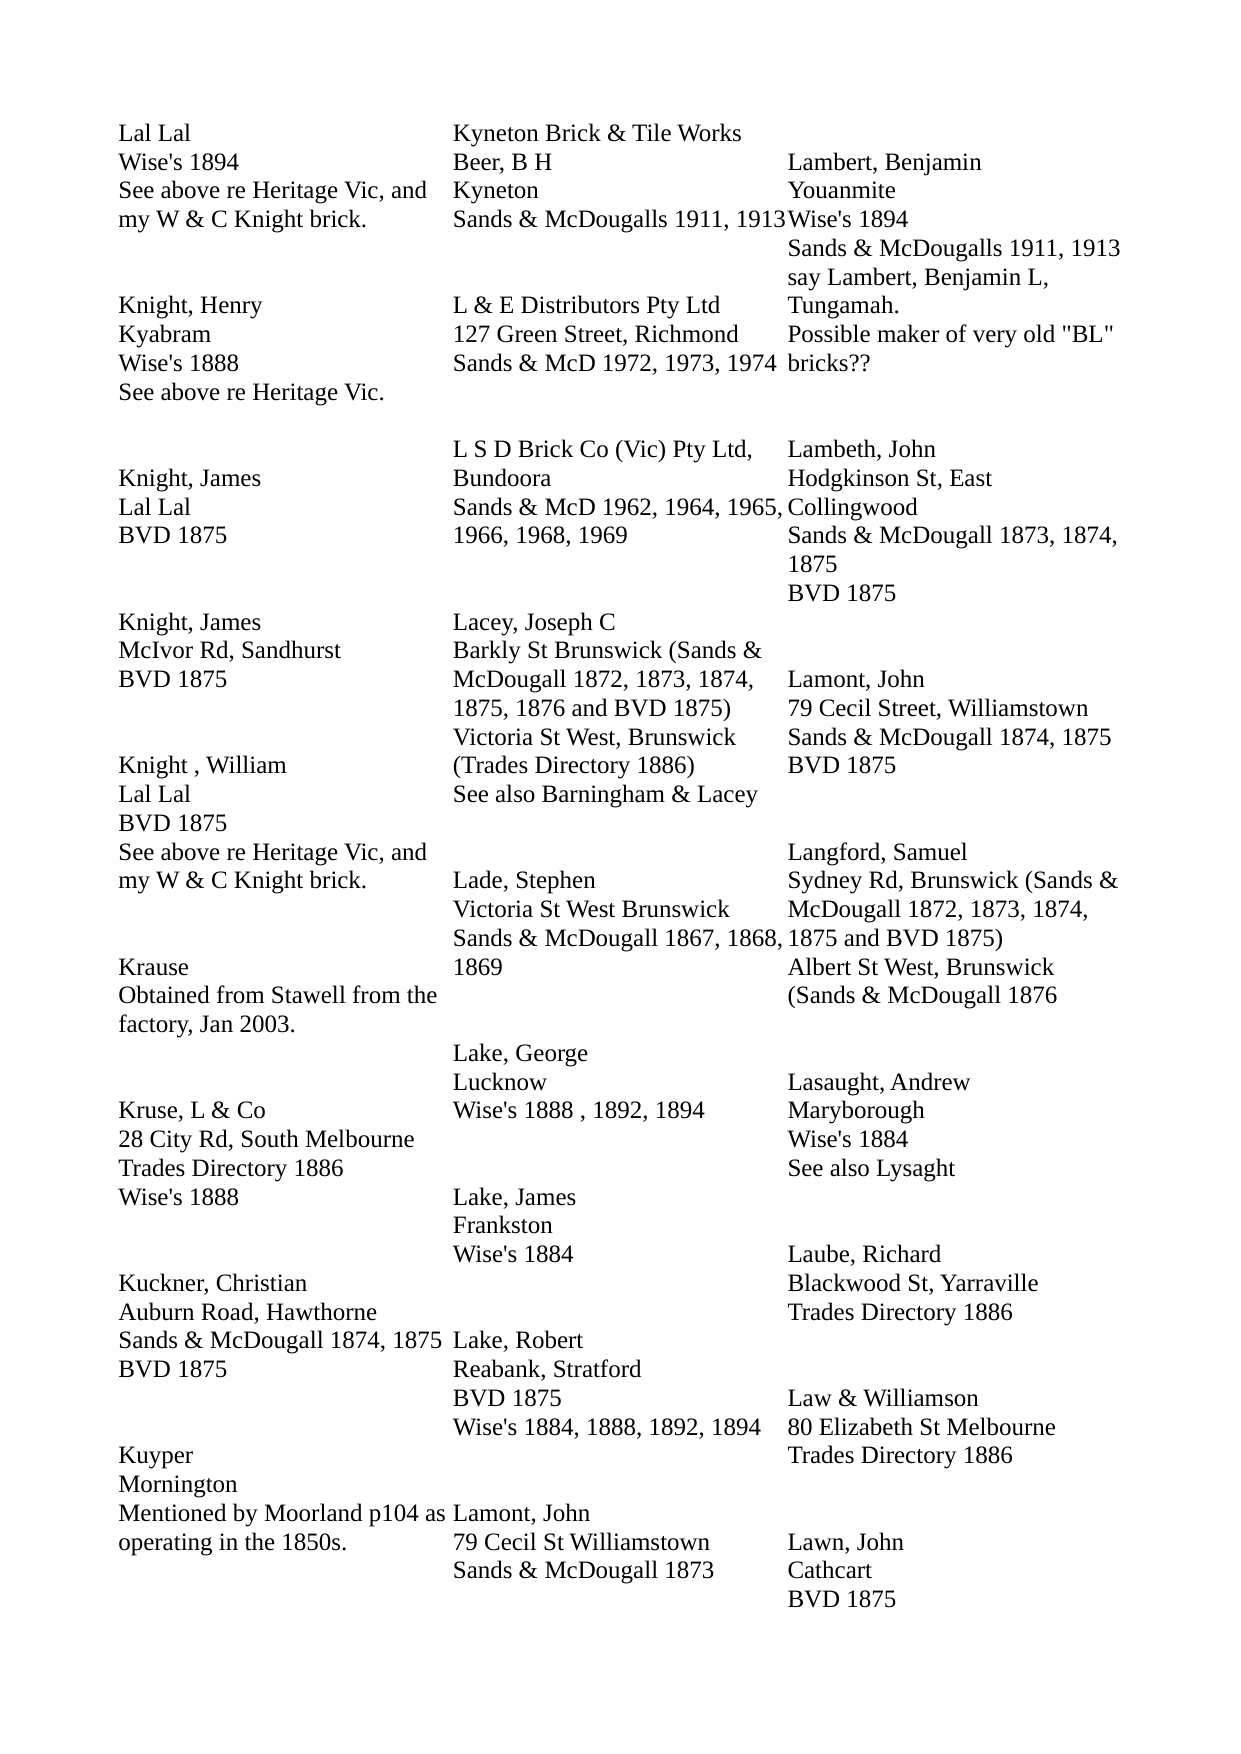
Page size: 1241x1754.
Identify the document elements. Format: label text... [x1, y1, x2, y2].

text Trades Directory 1886 [787, 1297, 1122, 1326]
text Hodgkinson St, East Collingwood [787, 463, 1122, 521]
text Sands & McDougall 1874, 1875 [118, 1326, 453, 1354]
text BVD 1875 [118, 1354, 453, 1383]
text See also Barningham & Lacey [453, 779, 787, 808]
text 127 Green Street, Richmond [453, 319, 787, 348]
text Victoria St West, Brunswick (Trades Directory 1886) [453, 722, 787, 779]
text BVD 1875 [787, 751, 1122, 779]
text Wise's 1888 [118, 348, 453, 377]
text Sydney Rd, Brunswick (Sands & McDougall 1872, 1873, 1874, 1875 and BVD 1875) [787, 866, 1122, 952]
text Albert St West, Brunswick (Sands & McDougall 1876 [787, 952, 1122, 1009]
text Knight, Henry [118, 291, 453, 319]
text Sands & McDougall 1867, 1868, 1869 [453, 923, 787, 981]
text Possible maker of very old "BL" bricks?? [787, 319, 1122, 377]
text Knight, James [118, 463, 453, 492]
text See above re Heritage Vic, and my W & C Knight brick. [118, 176, 453, 233]
text Wise's 1894 [787, 204, 1122, 233]
text Lal Lal [118, 779, 453, 808]
text Mentioned by Moorland p104 as operating in the 1850s. [118, 1498, 453, 1556]
text BVD 1875 [118, 808, 453, 837]
text Langford, Samuel [787, 837, 1122, 866]
text Lambert, Benjamin [787, 147, 1122, 176]
text Cathcart [787, 1556, 1122, 1584]
text Lacey, Joseph C [453, 607, 787, 636]
text Wise's 1888 , 1892, 1894 [453, 1096, 787, 1124]
text Blackwood St, Yarraville [787, 1268, 1122, 1297]
text Sands & McDougall 1873, 1874, 1875 [787, 521, 1122, 578]
text Victoria St West Brunswick [453, 894, 787, 923]
text L S D Brick Co (Vic) Pty Ltd, [453, 434, 787, 463]
text BVD 1875 [118, 521, 453, 549]
text Maryborough [787, 1096, 1122, 1124]
text Wise's 1884 [787, 1124, 1122, 1153]
text BVD 1875 [787, 578, 1122, 607]
text Lake, George [453, 1038, 787, 1067]
text Beer, B H [453, 147, 787, 176]
text 28 City Rd, South Melbourne [118, 1124, 453, 1153]
text Lake, Robert [453, 1326, 787, 1354]
text Knight , William [118, 751, 453, 779]
text See above re Heritage Vic, and my W & C Knight brick. [118, 837, 453, 894]
text Sands & McDougall 1874, 1875 [787, 722, 1122, 751]
text Sands & McDougalls 1911, 1913 say Lambert, Benjamin L, Tungamah. [787, 233, 1122, 319]
text Wise's 1894 [118, 147, 453, 176]
text Lal Lal [118, 118, 453, 147]
text 79 Cecil Street, Williamstown [787, 693, 1122, 722]
text Kuckner, Christian [118, 1268, 453, 1297]
text Youanmite [787, 176, 1122, 204]
text Kyneton Brick & Tile Works [453, 118, 787, 147]
text Lamont, John [787, 664, 1122, 693]
text Lamont, John [453, 1498, 787, 1527]
text Kuyper [118, 1441, 453, 1469]
text Kyabram [118, 319, 453, 348]
text Sands & McD 1972, 1973, 1974 [453, 348, 787, 377]
text Lawn, John [787, 1527, 1122, 1556]
text BVD 1875 [453, 1383, 787, 1412]
text Lal Lal [118, 492, 453, 521]
text Kruse, L & Co [118, 1096, 453, 1124]
text Barkly St Brunswick (Sands & McDougall 1872, 1873, 1874, 1875, 1876 and BVD 1875) [453, 636, 787, 722]
text 80 Elizabeth St Melbourne [787, 1412, 1122, 1441]
text See above re Heritage Vic. [118, 377, 453, 406]
text Sands & McDougall 1873 [453, 1556, 787, 1584]
text Wise's 1888 [118, 1182, 453, 1211]
text Sands & McDougalls 1911, 1913 [453, 204, 787, 233]
text Kyneton [453, 176, 787, 204]
text Mornington [118, 1469, 453, 1498]
text Trades Directory 1886 [118, 1153, 453, 1182]
text Lambeth, John [787, 434, 1122, 463]
text BVD 1875 [118, 664, 453, 693]
text BVD 1875 [787, 1584, 1122, 1613]
text 79 Cecil St Williamstown [453, 1527, 787, 1556]
text Sands & McD 1962, 1964, 1965, 1966, 1968, 1969 [453, 492, 787, 549]
text Laube, Richard [787, 1239, 1122, 1268]
text Obtained from Stawell from the factory, Jan 2003. [118, 981, 453, 1038]
text Wise's 1884 [453, 1239, 787, 1268]
text Lasaught, Andrew [787, 1067, 1122, 1096]
text Lucknow [453, 1067, 787, 1096]
text Bundoora [453, 463, 787, 492]
text See also Lysaght [787, 1153, 1122, 1182]
text Knight, James [118, 607, 453, 636]
text McIvor Rd, Sandhurst [118, 636, 453, 664]
text Lake, James [453, 1182, 787, 1211]
text Law & Williamson [787, 1383, 1122, 1412]
text Reabank, Stratford [453, 1354, 787, 1383]
text Auburn Road, Hawthorne [118, 1297, 453, 1326]
text Wise's 1884, 1888, 1892, 1894 [453, 1412, 787, 1441]
text Trades Directory 1886 [787, 1441, 1122, 1469]
text Krause [118, 952, 453, 981]
text Frankston [453, 1211, 787, 1239]
text L & E Distributors Pty Ltd [453, 291, 787, 319]
text Lade, Stephen [453, 866, 787, 894]
